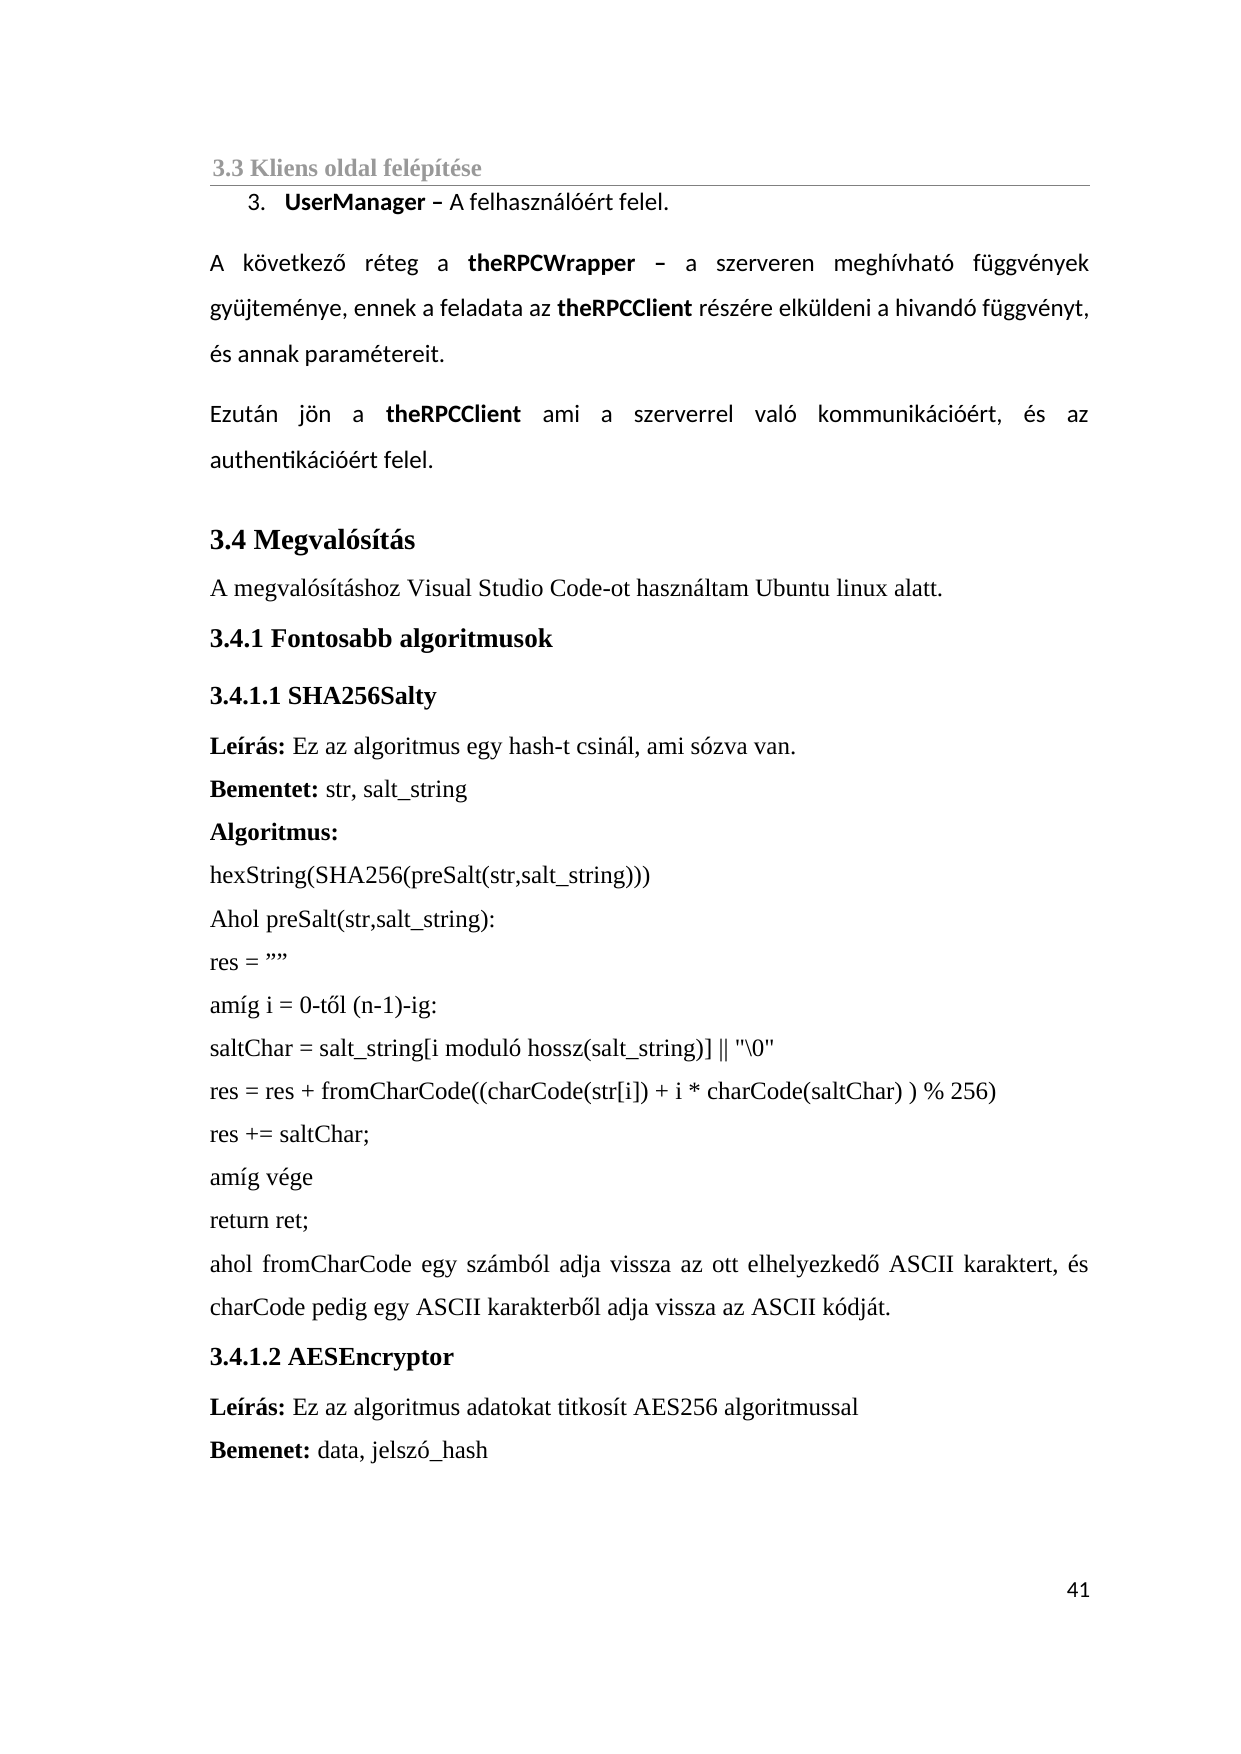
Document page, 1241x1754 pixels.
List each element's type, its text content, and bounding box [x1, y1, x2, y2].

text Ezután jön a theRPCClient ami a szerverrel való kommunikációért, és az authentikációért felel. [209, 399, 1090, 475]
text hexString(SHA256(preSalt(str,salt_string))) [209, 861, 1090, 889]
subtitle AESEncryptor [209, 1341, 1090, 1371]
text Bementet: str, salt_string [209, 774, 1090, 803]
subtitle Fontosabb algoritmusok [209, 622, 1090, 653]
text A megvalósításhoz Visual Studio Code-ot használtam Ubuntu linux alatt. [209, 573, 1090, 601]
text Bemenet: data, jelszó_hash [209, 1435, 1090, 1464]
list UserManager – A felhasználóért felel. [247, 187, 1090, 217]
text res = ”” [209, 947, 1090, 976]
text saltChar = salt_string[i moduló hossz(salt_string)] || "\0" [209, 1033, 1090, 1062]
text A következő réteg a theRPCWrapper – a szerveren meghívható függvények gyüjteménye, ennek a feladata az theRPCClient részére elküldeni a hivandó függvényt, és annak paramétereit. [209, 247, 1090, 369]
subtitle Megvalósítás [209, 522, 1090, 556]
text Leírás: Ez az algoritmus adatokat titkosít AES256 algoritmussal [209, 1392, 1090, 1421]
text Leírás: Ez az algoritmus egy hash-t csinál, ami sózva van. [209, 731, 1090, 760]
text return ret; [209, 1206, 1090, 1234]
text res += saltChar; [209, 1119, 1090, 1148]
text Ahol preSalt(str,salt_string): [209, 904, 1090, 932]
text amíg vége [209, 1162, 1090, 1191]
text res = res + fromCharCode((charCode(str[i]) + i * charCode(saltChar) ) % 256) [209, 1076, 1090, 1105]
text amíg i = 0-től (n-1)-ig: [209, 990, 1090, 1019]
text ahol fromCharCode egy számból adja vissza az ott elhelyezkedő ASCII karaktert, és charCode pedig egy ASCII karakterből adja vissza az ASCII kódját. [209, 1249, 1090, 1321]
text Algoritmus: [209, 817, 1090, 846]
subtitle SHA256Salty [209, 680, 1090, 710]
